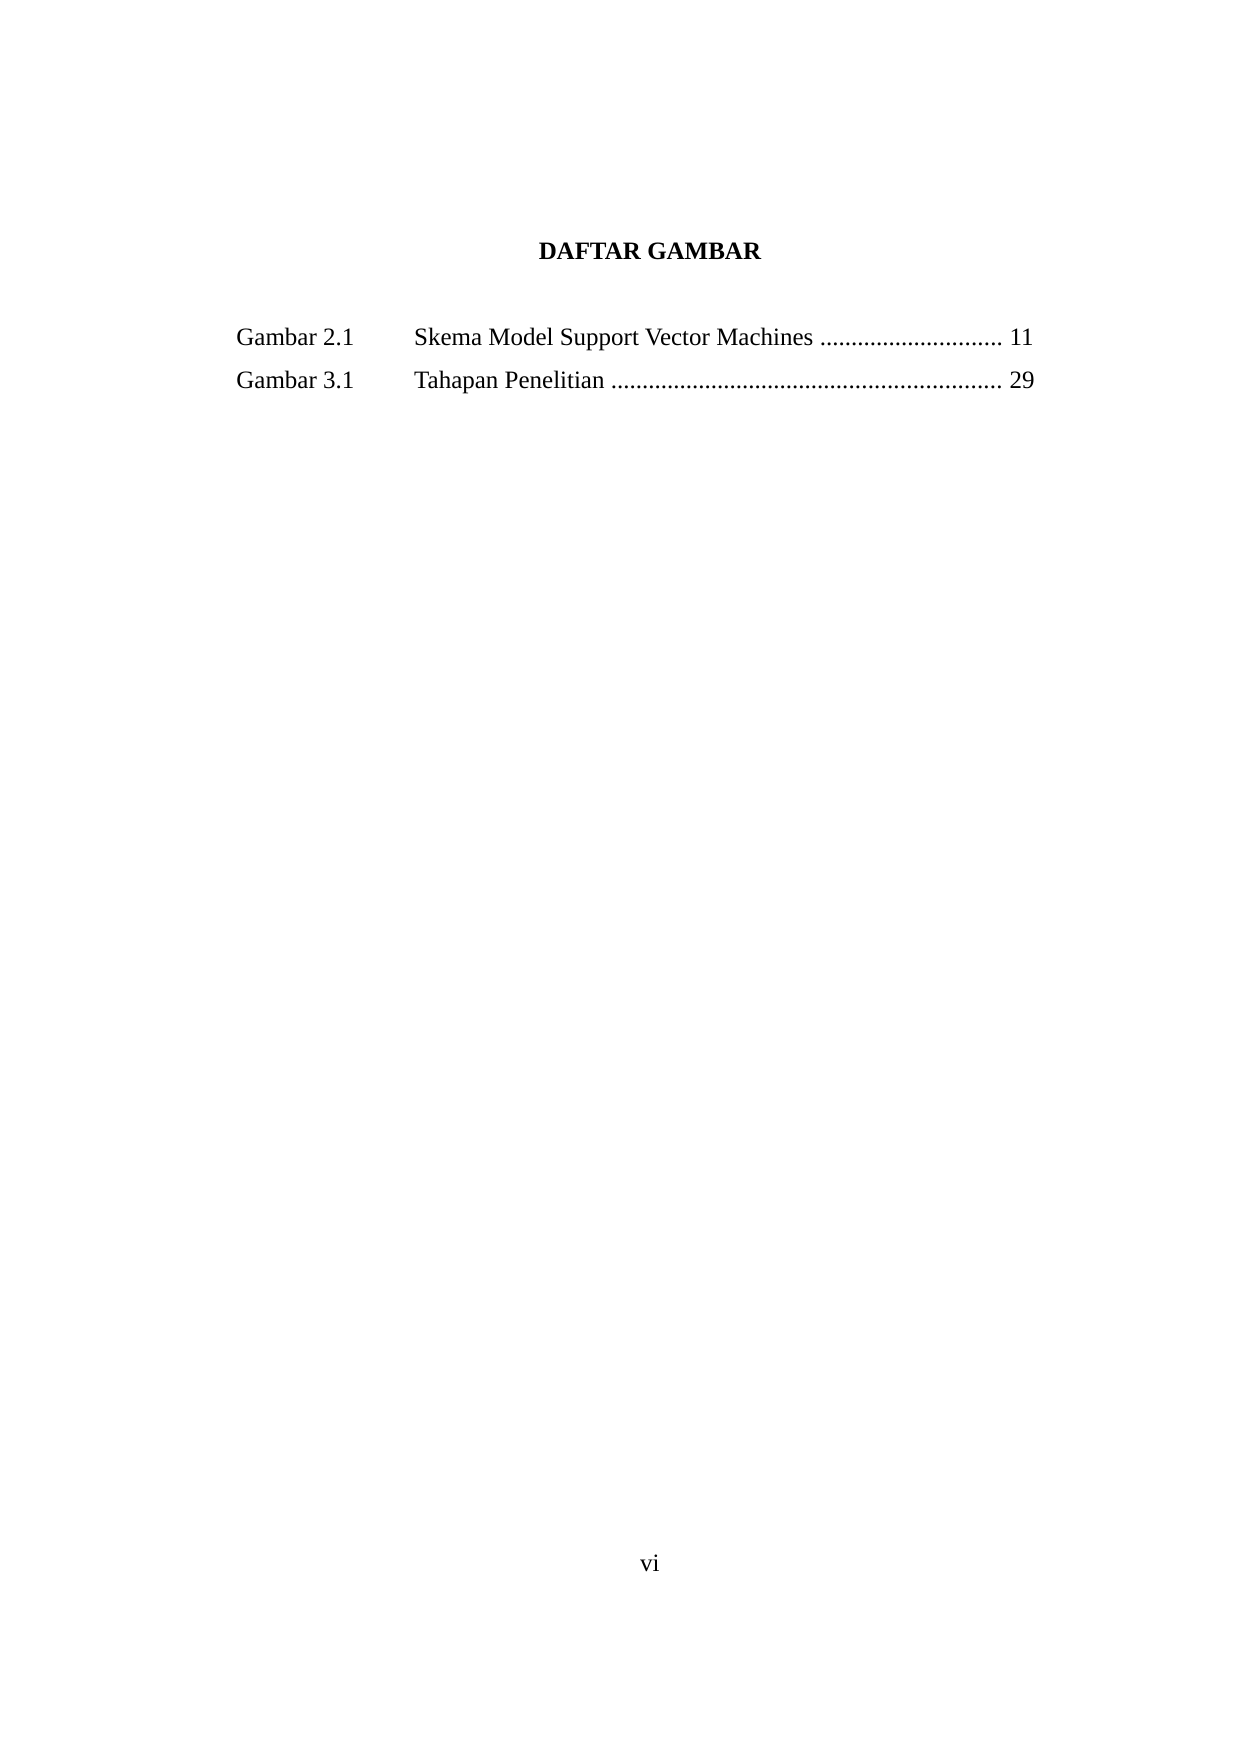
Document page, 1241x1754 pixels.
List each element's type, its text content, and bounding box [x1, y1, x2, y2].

text Gambar 2.1 Skema Model Support Vector Machines 11 [236, 322, 1063, 351]
text Gambar 3.1 Tahapan Penelitian 29 [236, 366, 1063, 394]
text DAFTAR GAMBAR [236, 236, 1063, 265]
